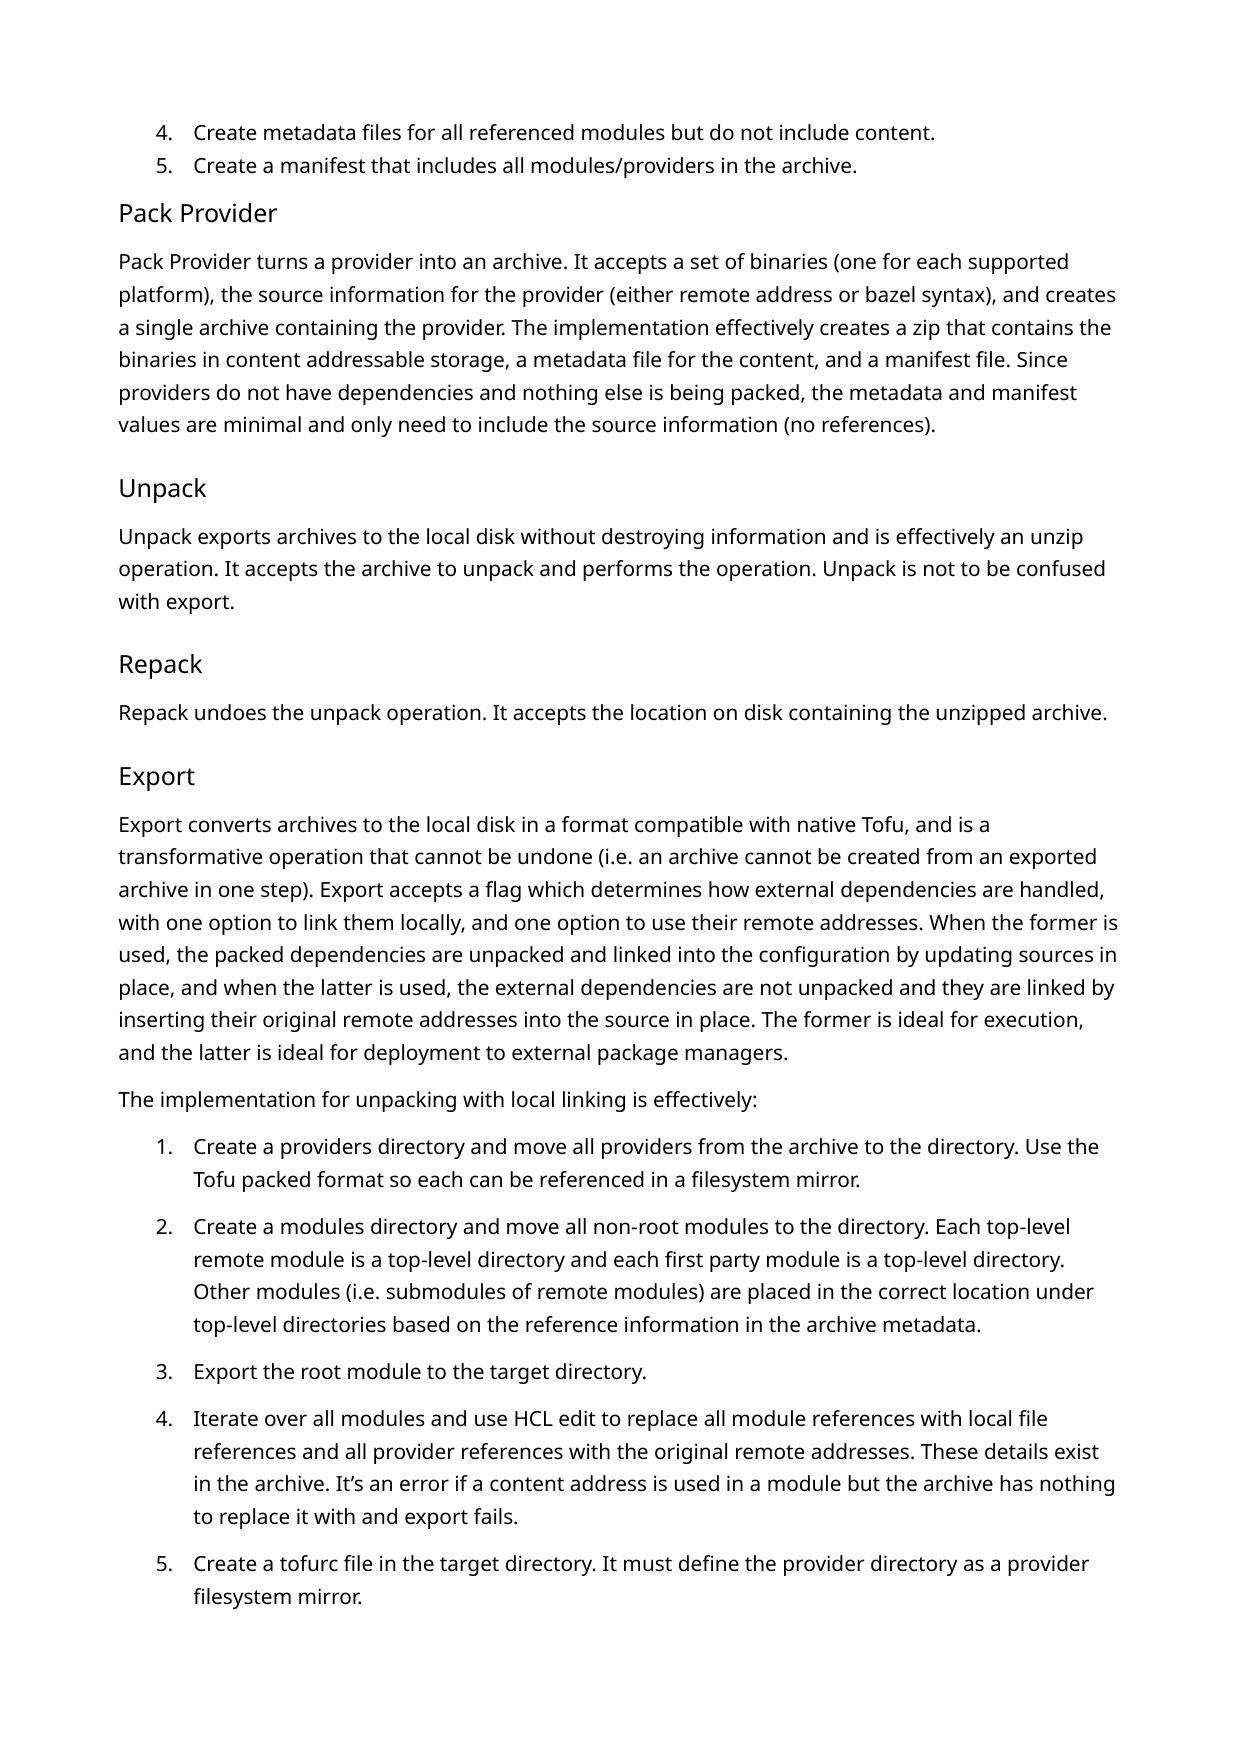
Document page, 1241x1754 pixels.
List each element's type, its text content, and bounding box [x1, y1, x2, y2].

text Pack Provider turns a provider into an archive. It accepts a set of binaries (one for each supported platform), the source information for the provider (either remote address or bazel syntax), and creates a single archive containing the provider. The implementation effectively creates a zip that contains the binaries in content addressable storage, a metadata file for the content, and a manifest file. Since providers do not have dependencies and nothing else is being packed, the metadata and manifest values are minimal and only need to include the source information (no references). [118, 247, 1122, 439]
text Export converts archives to the local disk in a format compatible with native Tofu, and is a transformative operation that cannot be undone (i.e. an archive cannot be created from an exported archive in one step). Export accepts a flag which determines how external dependencies are handled, with one option to link them locally, and one option to use their remote addresses. When the former is used, the packed dependencies are unpacked and linked into the configuration by updating sources in place, and when the latter is used, the external dependencies are not unpacked and they are linked by inserting their original remote addresses into the source in place. The former is ideal for execution, and the latter is ideal for deployment to external package managers. [118, 810, 1122, 1066]
list Create a modules directory and move all non-root modules to the directory. Each top-level remote module is a top-level directory and each first party module is a top-level directory. Other modules (i.e. submodules of remote modules) are placed in the correct location under top-level directories based on the reference information in the archive metadata. [156, 1212, 1122, 1338]
text The implementation for unpacking with local linking is effectively: [118, 1085, 1122, 1114]
list Create a manifest that includes all modules/providers in the archive. [156, 151, 1122, 179]
subtitle Unpack [118, 470, 1122, 504]
subtitle Pack Provider [118, 196, 1122, 230]
text Unpack exports archives to the local disk without destroying information and is effectively an unzip operation. It accepts the archive to unpack and performs the operation. Unpack is not to be confused with export. [118, 522, 1122, 616]
subtitle Repack [118, 647, 1122, 681]
list Iterate over all modules and use HCL edit to replace all module references with local file references and all provider references with the original remote addresses. These details exist in the archive. It’s an error if a content address is used in a module but the archive has nothing to replace it with and export fails. [156, 1404, 1122, 1531]
list Create metadata files for all referenced modules but do not include content. [156, 118, 1122, 147]
list Create a tofurc file in the target directory. It must define the provider directory as a provider filesystem mirror. [156, 1549, 1122, 1610]
text Repack undoes the unpack operation. It accepts the location on disk containing the unzipped archive. [118, 698, 1122, 727]
list Create a providers directory and move all providers from the archive to the directory. Use the Tofu packed format so each can be referenced in a filesystem mirror. [156, 1132, 1122, 1193]
subtitle Export [118, 758, 1122, 792]
list Export the root module to the target directory. [156, 1357, 1122, 1386]
